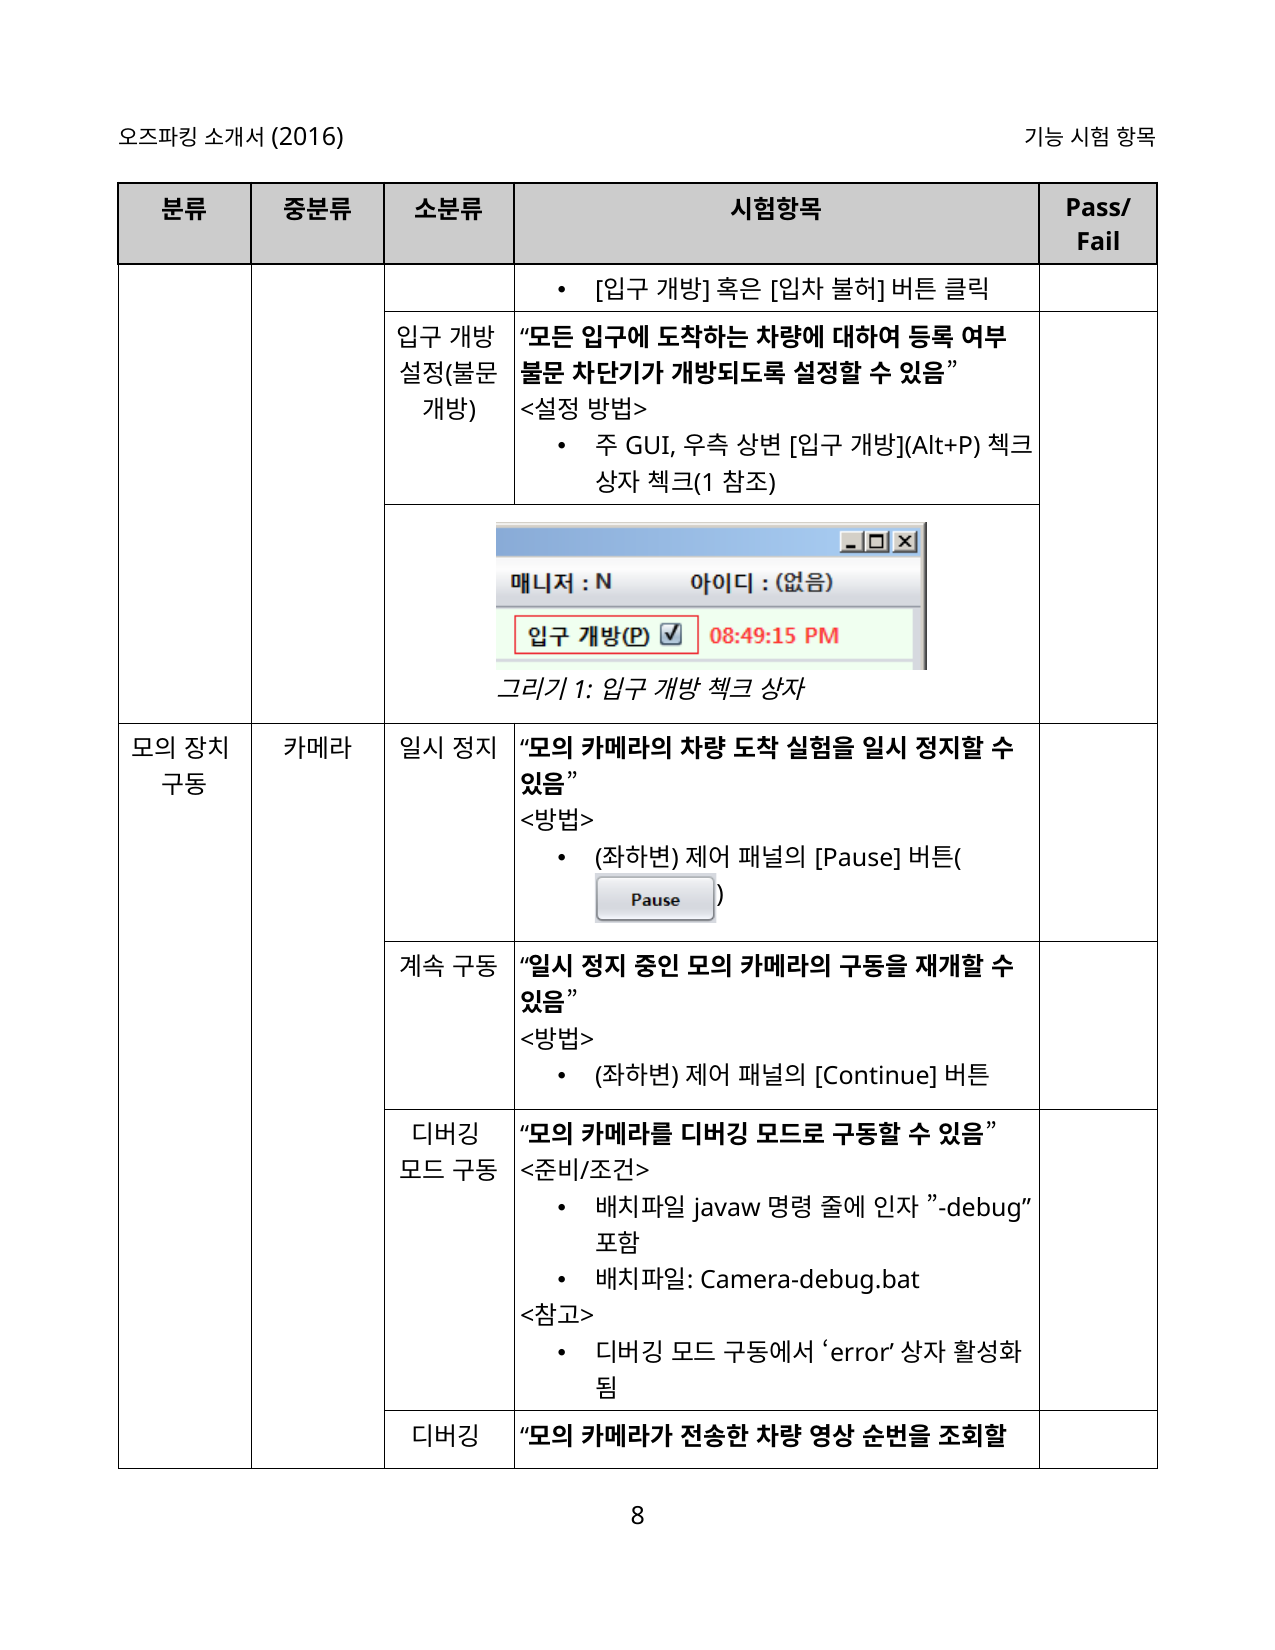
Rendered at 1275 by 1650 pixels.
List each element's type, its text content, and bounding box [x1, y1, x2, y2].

table_cell “주차 불허 차량에 대하여, [입구 개방](일단 정지) 혹은 [입차 불허](회차 조치) 할 수 있음” <처리 시기> ‘임시 불허 차량’ 창이 뜬 상태 <처리 방법> [입구 개방] 혹은 [입차 불허] 버튼 클릭 [515, 265, 1039, 311]
table_cell 계속 구동 [385, 942, 514, 1109]
table_cell [1040, 312, 1157, 722]
table_cell “모의 카메라가 전송한 차량 영상 순번을 조회할 [515, 1411, 1039, 1468]
table_cell [1040, 1411, 1157, 1468]
table_cell [252, 265, 384, 722]
table_header Pass/Fail [1040, 184, 1156, 263]
table_header 시험항목 [515, 184, 1038, 263]
table_cell 입구 개방 설정(불문 개방) [385, 312, 514, 504]
table_cell [119, 265, 251, 722]
table_header 분류 [119, 184, 250, 263]
table_cell [385, 265, 514, 311]
table_cell 디버깅 [385, 1411, 514, 1468]
picture [496, 522, 927, 670]
table_cell 디버깅 모드 구동 [385, 1110, 514, 1410]
table_header 중분류 [252, 184, 383, 263]
table_cell 일시 정지 [385, 724, 514, 941]
table_cell “모의 카메라를 디버깅 모드로 구동할 수 있음” <준비/조건> 배치파일 javaw 명령 줄에 인자 ”-debug” 포함 배치파일: Camera-debug.bat <참고> 디버깅 모드 구동에서 ‘error’ 상자 활성화 됨 [515, 1110, 1039, 1410]
table_cell “일시 정지 중인 모의 카메라의 구동을 재개할 수 있음” <방법> (좌하변) 제어 패널의 [Continue] 버튼 [515, 942, 1039, 1109]
picture [594, 873, 717, 923]
table_cell [1040, 942, 1157, 1109]
table_header 소분류 [385, 184, 513, 263]
table_cell “모든 입구에 도착하는 차량에 대하여 등록 여부 불문 차단기가 개방되도록 설정할 수 있음” <설정 방법> 주 GUI, 우측 상변 [입구 개방](Alt+P) 첵크 상자 첵크(그리기 1 참조) [515, 312, 1039, 504]
table_cell 모의 장치 구동 [119, 724, 251, 1468]
table_cell [1040, 724, 1157, 941]
table_cell [1040, 265, 1157, 311]
table_cell [385, 505, 1039, 722]
table_cell “모의 카메라의 차량 도착 실험을 일시 정지할 수 있음” <방법> (좌하변) 제어 패널의 [Pause] 버튼() [515, 724, 1039, 941]
table_cell [1040, 1110, 1157, 1410]
table_cell 카메라 [252, 724, 384, 1468]
